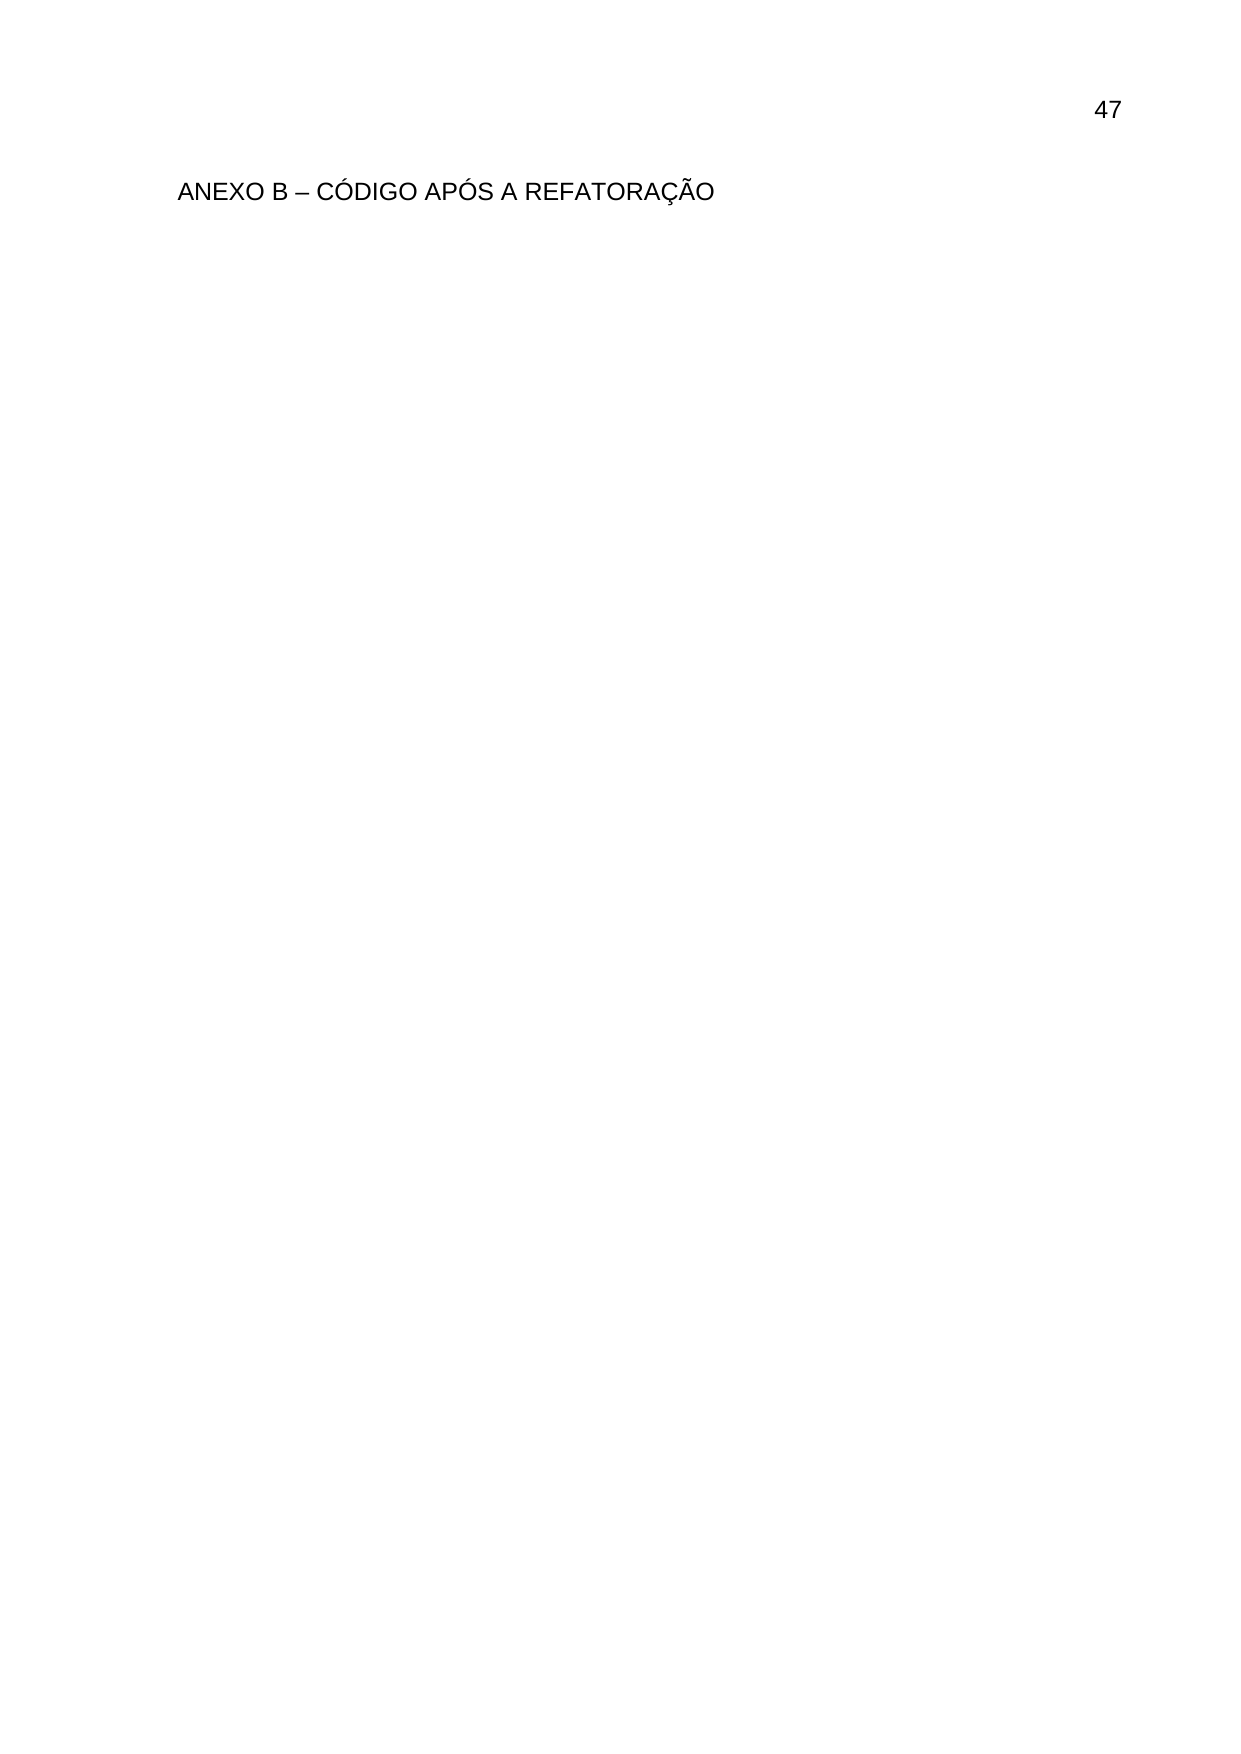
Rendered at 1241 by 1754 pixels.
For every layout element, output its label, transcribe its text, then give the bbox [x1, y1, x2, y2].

text ANEXO B – CÓDIGO APÓS A REFATORAÇÃO [177, 177, 1122, 206]
